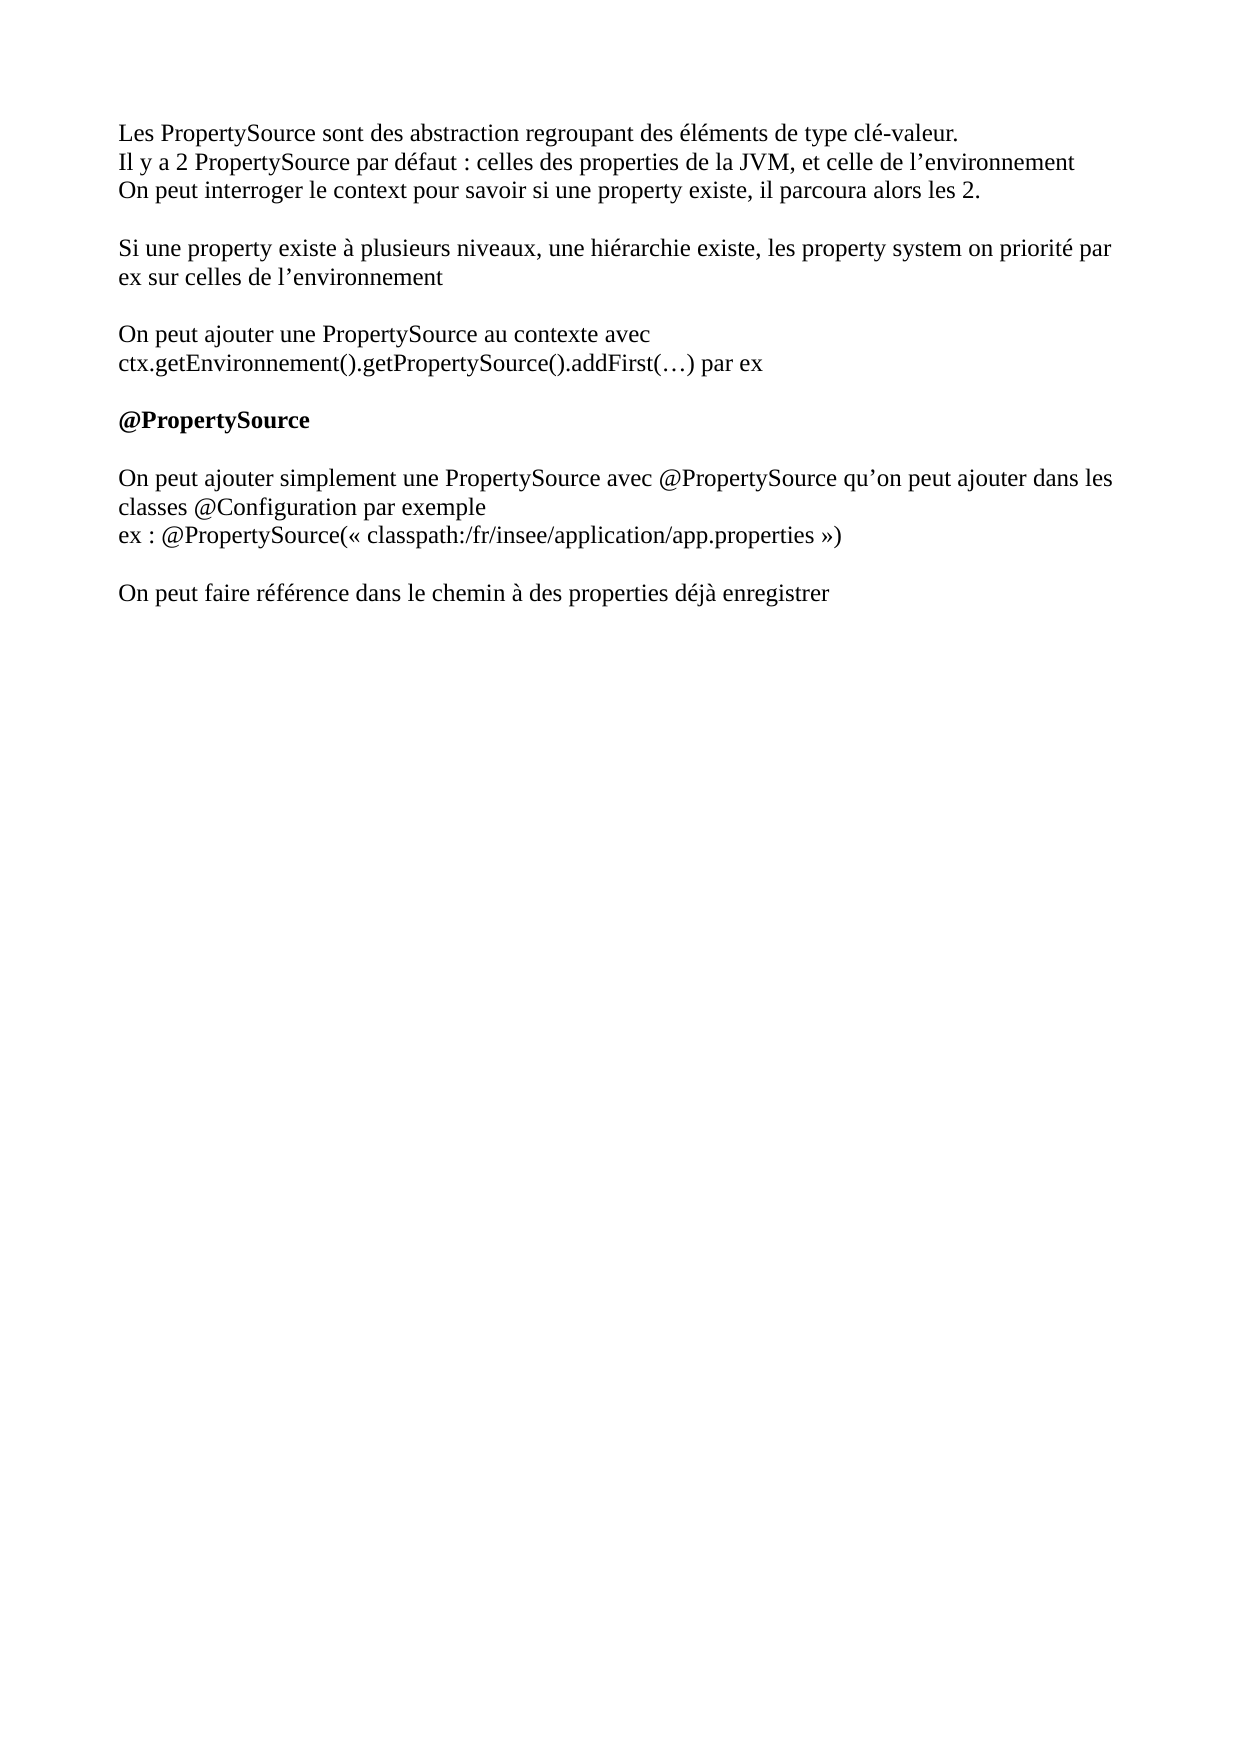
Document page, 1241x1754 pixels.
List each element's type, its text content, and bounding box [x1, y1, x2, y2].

text Si une property existe à plusieurs niveaux, une hiérarchie existe, les property system on priorité par ex sur celles de l’environnement [118, 233, 1122, 291]
text On peut faire référence dans le chemin à des properties déjà enregistrer [118, 578, 1122, 607]
text On peut interroger le context pour savoir si une property existe, il parcoura alors les 2. [118, 176, 1122, 204]
text Il y a 2 PropertySource par défaut : celles des properties de la JVM, et celle de l’environnement [118, 147, 1122, 176]
text Les PropertySource sont des abstraction regroupant des éléments de type clé-valeur. [118, 118, 1122, 147]
text On peut ajouter une PropertySource au contexte avec ctx.getEnvironnement().getPropertySource().addFirst(…) par ex [118, 319, 1122, 377]
text ex : @PropertySource(« classpath:/fr/insee/application/app.properties ») [118, 521, 1122, 549]
text On peut ajouter simplement une PropertySource avec @PropertySource qu’on peut ajouter dans les classes @Configuration par exemple [118, 463, 1122, 521]
text @PropertySource [118, 406, 1122, 434]
